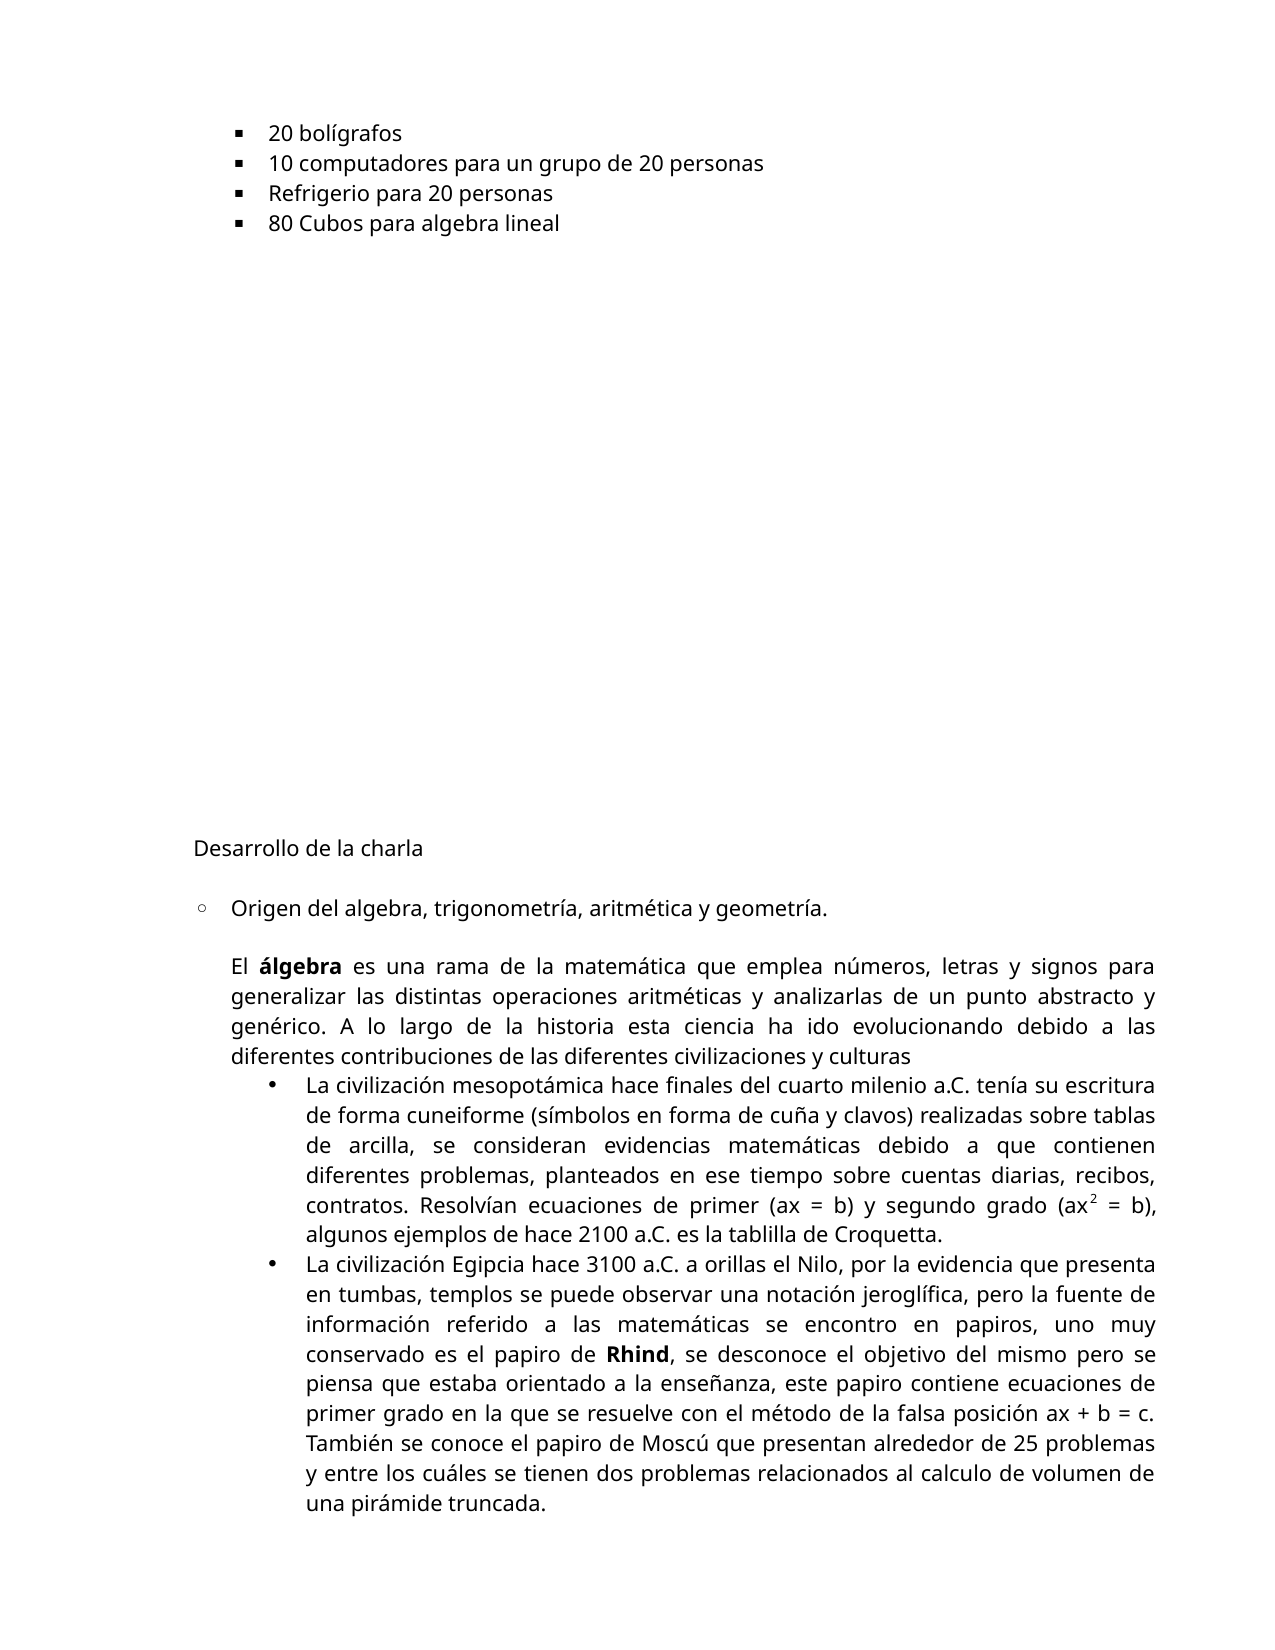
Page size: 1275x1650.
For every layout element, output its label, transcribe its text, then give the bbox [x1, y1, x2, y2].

list El álgebra es una rama de la matemática que emplea números, letras y signos para generalizar las distintas operaciones aritméticas y analizarlas de un punto abstracto y genérico. A lo largo de la historia esta ciencia ha ido evolucionando debido a las diferentes contribuciones de las diferentes civilizaciones y culturas [193, 951, 1157, 1070]
list La civilización mesopotámica hace finales del cuarto milenio a.C. tenía su escritura de forma cuneiforme (símbolos en forma de cuña y clavos) realizadas sobre tablas de arcilla, se consideran evidencias matemáticas debido a que contienen diferentes problemas, planteados en ese tiempo sobre cuentas diarias, recibos, contratos. Resolvían ecuaciones de primer (ax = b) y segundo grado (ax2 = b), algunos ejemplos de hace 2100 a.C. es la tablilla de Croquetta. [268, 1070, 1157, 1249]
text Desarrollo de la charla [193, 833, 1157, 863]
list Refrigerio para 20 personas [231, 178, 1157, 207]
list Origen del algebra, trigonometría, aritmética y geometría. [193, 893, 1157, 922]
list 10 computadores para un grupo de 20 personas [231, 148, 1157, 178]
list 20 bolígrafos [231, 118, 1157, 148]
list La civilización Egipcia hace 3100 a.C. a orillas el Nilo, por la evidencia que presenta en tumbas, templos se puede observar una notación jeroglífica, pero la fuente de información referido a las matemáticas se encontro en papiros, uno muy conservado es el papiro de Rhind, se desconoce el objetivo del mismo pero se piensa que estaba orientado a la enseñanza, este papiro contiene ecuaciones de primer grado en la que se resuelve con el método de la falsa posición ax + b = c. También se conoce el papiro de Moscú que presentan alrededor de 25 problemas y entre los cuáles se tienen dos problemas relacionados al calculo de volumen de una pirámide truncada. [268, 1249, 1157, 1517]
list 80 Cubos para algebra lineal [231, 207, 1157, 237]
